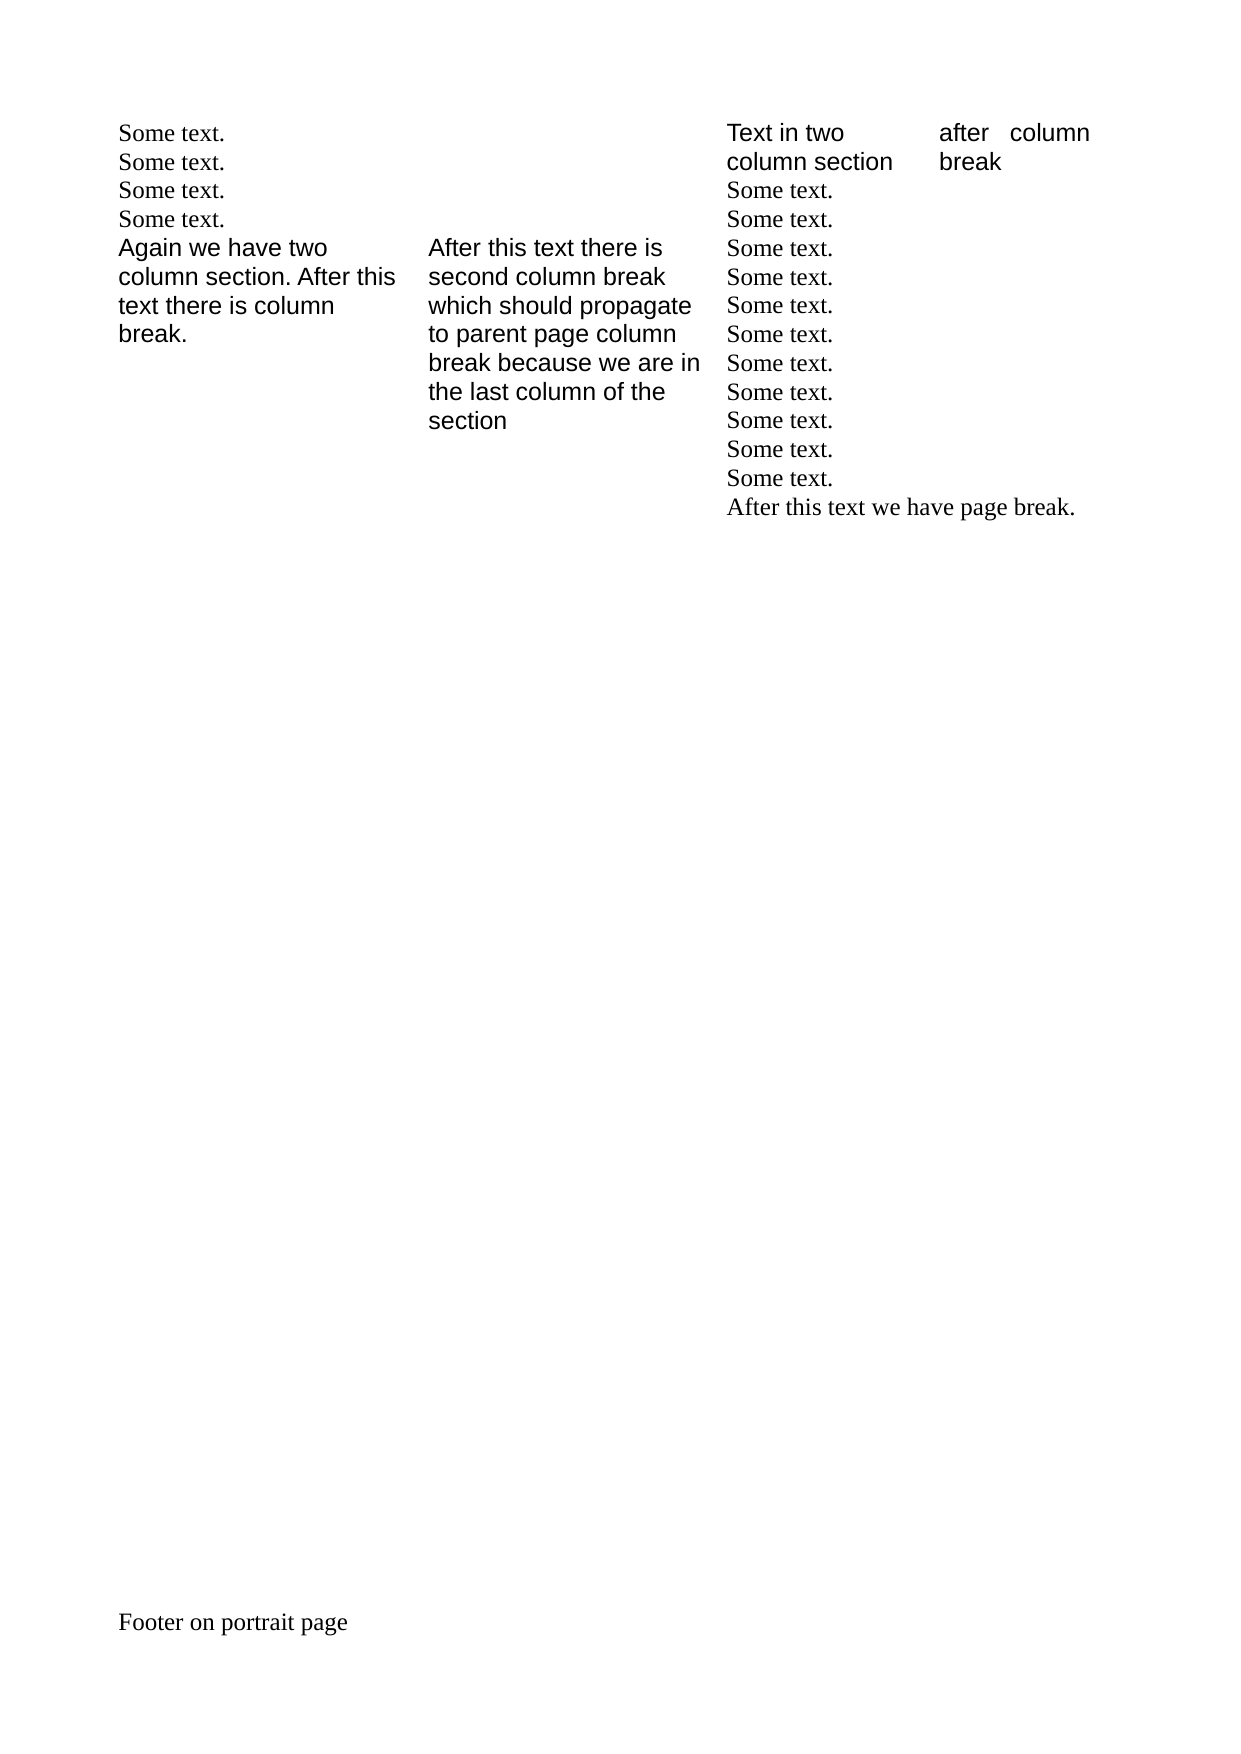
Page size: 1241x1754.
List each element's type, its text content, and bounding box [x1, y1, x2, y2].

text after column break [939, 118, 1122, 176]
text Some text. [726, 377, 1122, 406]
text Some text. [726, 434, 1122, 463]
text Some text. [726, 176, 1122, 204]
text Some text. [726, 204, 1122, 233]
text After this text we have page break. [726, 492, 1122, 521]
text Text in two column section [726, 118, 909, 176]
text Some text. [726, 319, 1122, 348]
text Some text. [118, 147, 709, 176]
text Some text. [726, 291, 1122, 319]
text Again we have two column section. After this text there is column break. [118, 233, 399, 348]
text Some text. [726, 348, 1122, 377]
text Some text. [118, 176, 709, 204]
text After this text there is second column break which should propagate to parent page column break because we are in the last column of the section [428, 233, 709, 434]
text Some text. [118, 204, 709, 233]
text Some text. [726, 262, 1122, 291]
text Some text. [118, 118, 709, 147]
text Some text. [726, 406, 1122, 434]
text Some text. [726, 463, 1122, 492]
text Some text. [726, 233, 1122, 262]
